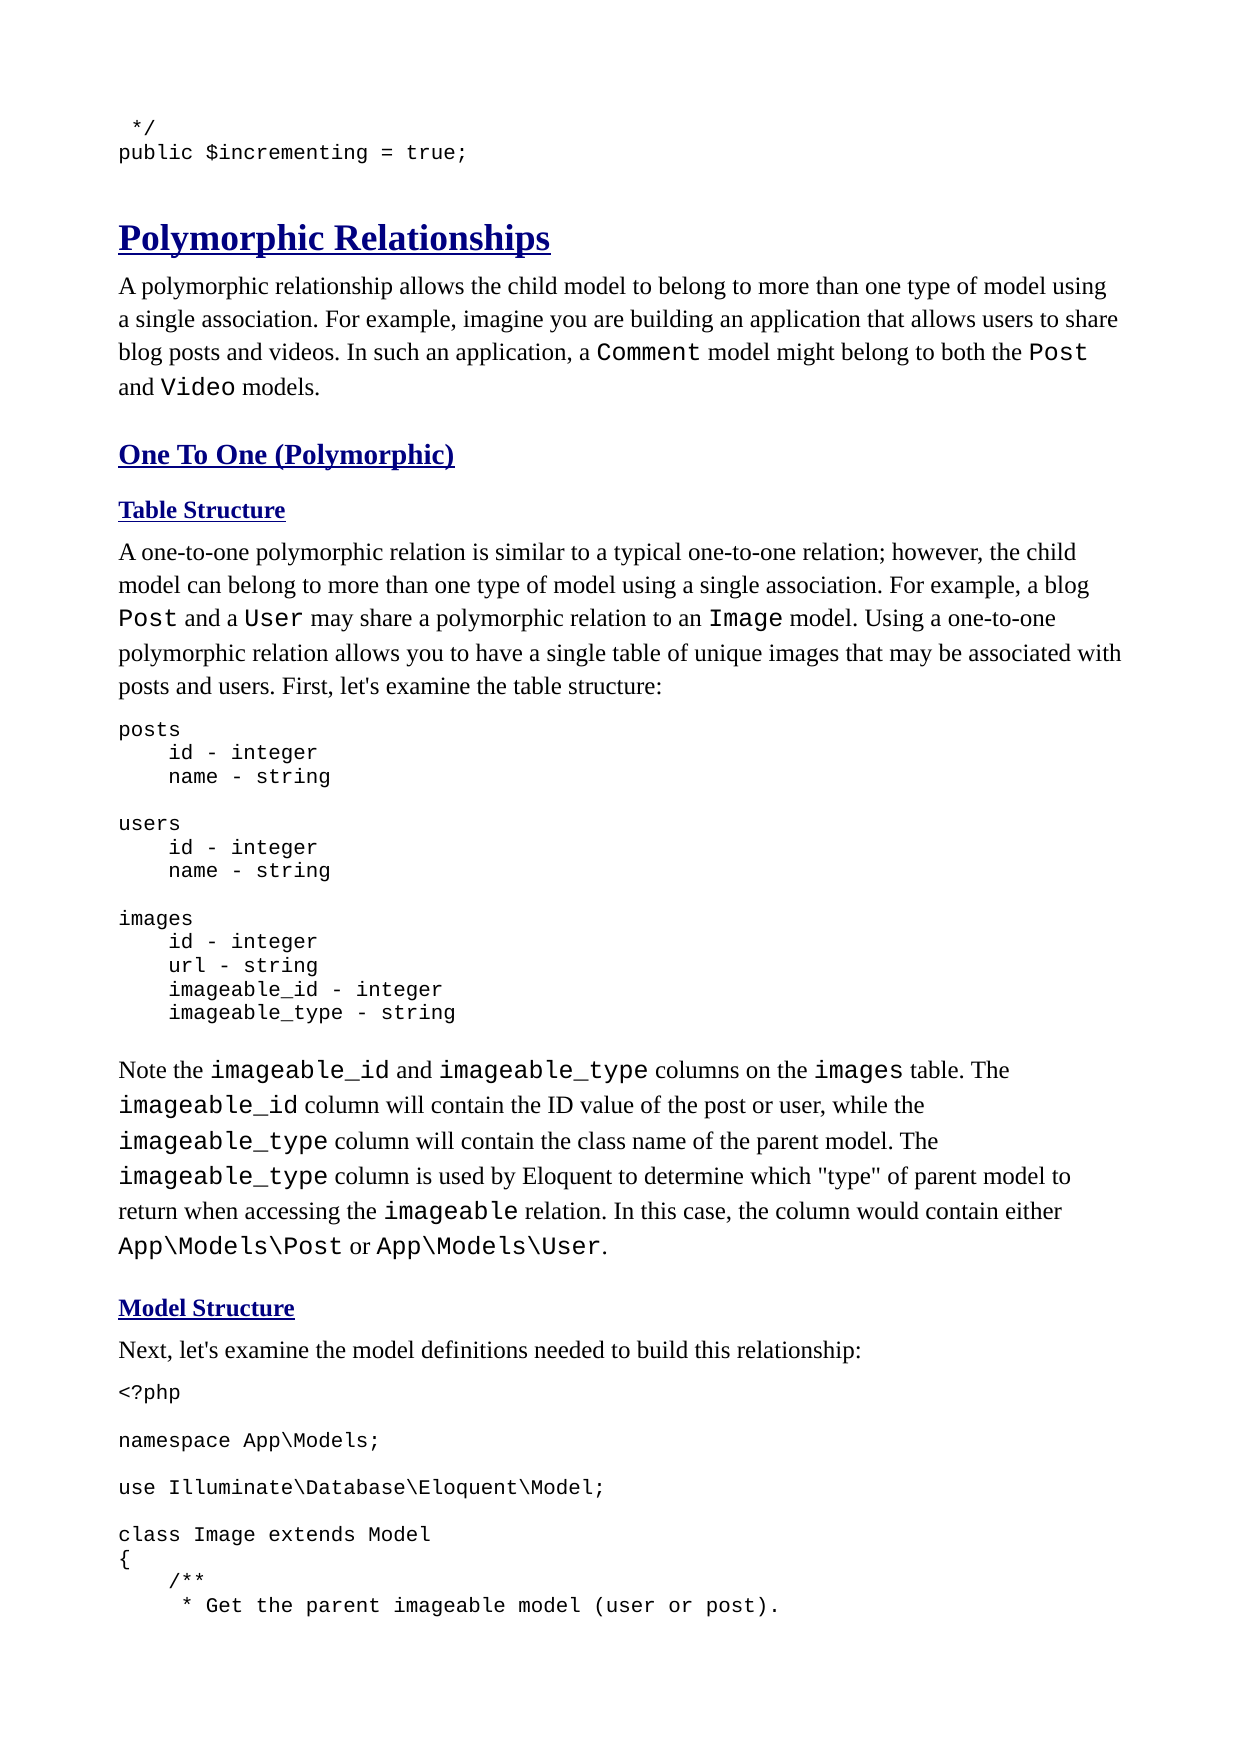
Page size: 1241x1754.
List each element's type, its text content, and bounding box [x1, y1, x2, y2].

text /** [118, 1572, 1122, 1595]
text public $incrementing = true; [118, 142, 1122, 165]
subtitle Table Structure [118, 496, 1122, 524]
text * Get the parent imageable model (user or post). [118, 1595, 1122, 1619]
subtitle Polymorphic Relationships [118, 216, 1122, 259]
subtitle Model Structure [118, 1293, 1122, 1322]
text A one-to-one polymorphic relation is similar to a typical one-to-one relation; however, the child model can belong to more than one type of model using a single association. For example, a blog Post and a User may share a polymorphic relation to an Image model. Using a one-to-one polymorphic relation allows you to have a single table of unique images that may be associated with posts and users. First, let's examine the table structure: [118, 537, 1122, 700]
text imageable_id - integer [118, 979, 1122, 1002]
text id - integer [118, 931, 1122, 955]
text posts [118, 719, 1122, 742]
text */ [118, 118, 1122, 142]
text A polymorphic relationship allows the child model to belong to more than one type of model using a single association. For example, imagine you are building an application that allows users to share blog posts and videos. In such an application, a Comment model might belong to both the Post and Video models. [118, 271, 1122, 403]
text name - string [118, 861, 1122, 884]
text <?php [118, 1382, 1122, 1406]
text url - string [118, 955, 1122, 979]
text Note the imageable_id and imageable_type columns on the images table. The imageable_id column will contain the ID value of the post or user, while the imageable_type column will contain the class name of the parent model. The imageable_type column is used by Eloquent to determine which "type" of parent model to return when accessing the imageable relation. In this case, the column would contain either App\Models\Post or App\Models\User. [118, 1056, 1122, 1262]
text images [118, 908, 1122, 931]
subtitle One To One (Polymorphic) [118, 437, 1122, 471]
text imageable_type - string [118, 1002, 1122, 1026]
text class Image extends Model [118, 1524, 1122, 1548]
text name - string [118, 766, 1122, 789]
text id - integer [118, 837, 1122, 861]
text id - integer [118, 742, 1122, 766]
text use Illuminate\Database\Eloquent\Model; [118, 1477, 1122, 1501]
text users [118, 813, 1122, 837]
text namespace App\Models; [118, 1430, 1122, 1453]
text Next, let's examine the model definitions needed to build this relationship: [118, 1335, 1122, 1363]
text { [118, 1548, 1122, 1572]
